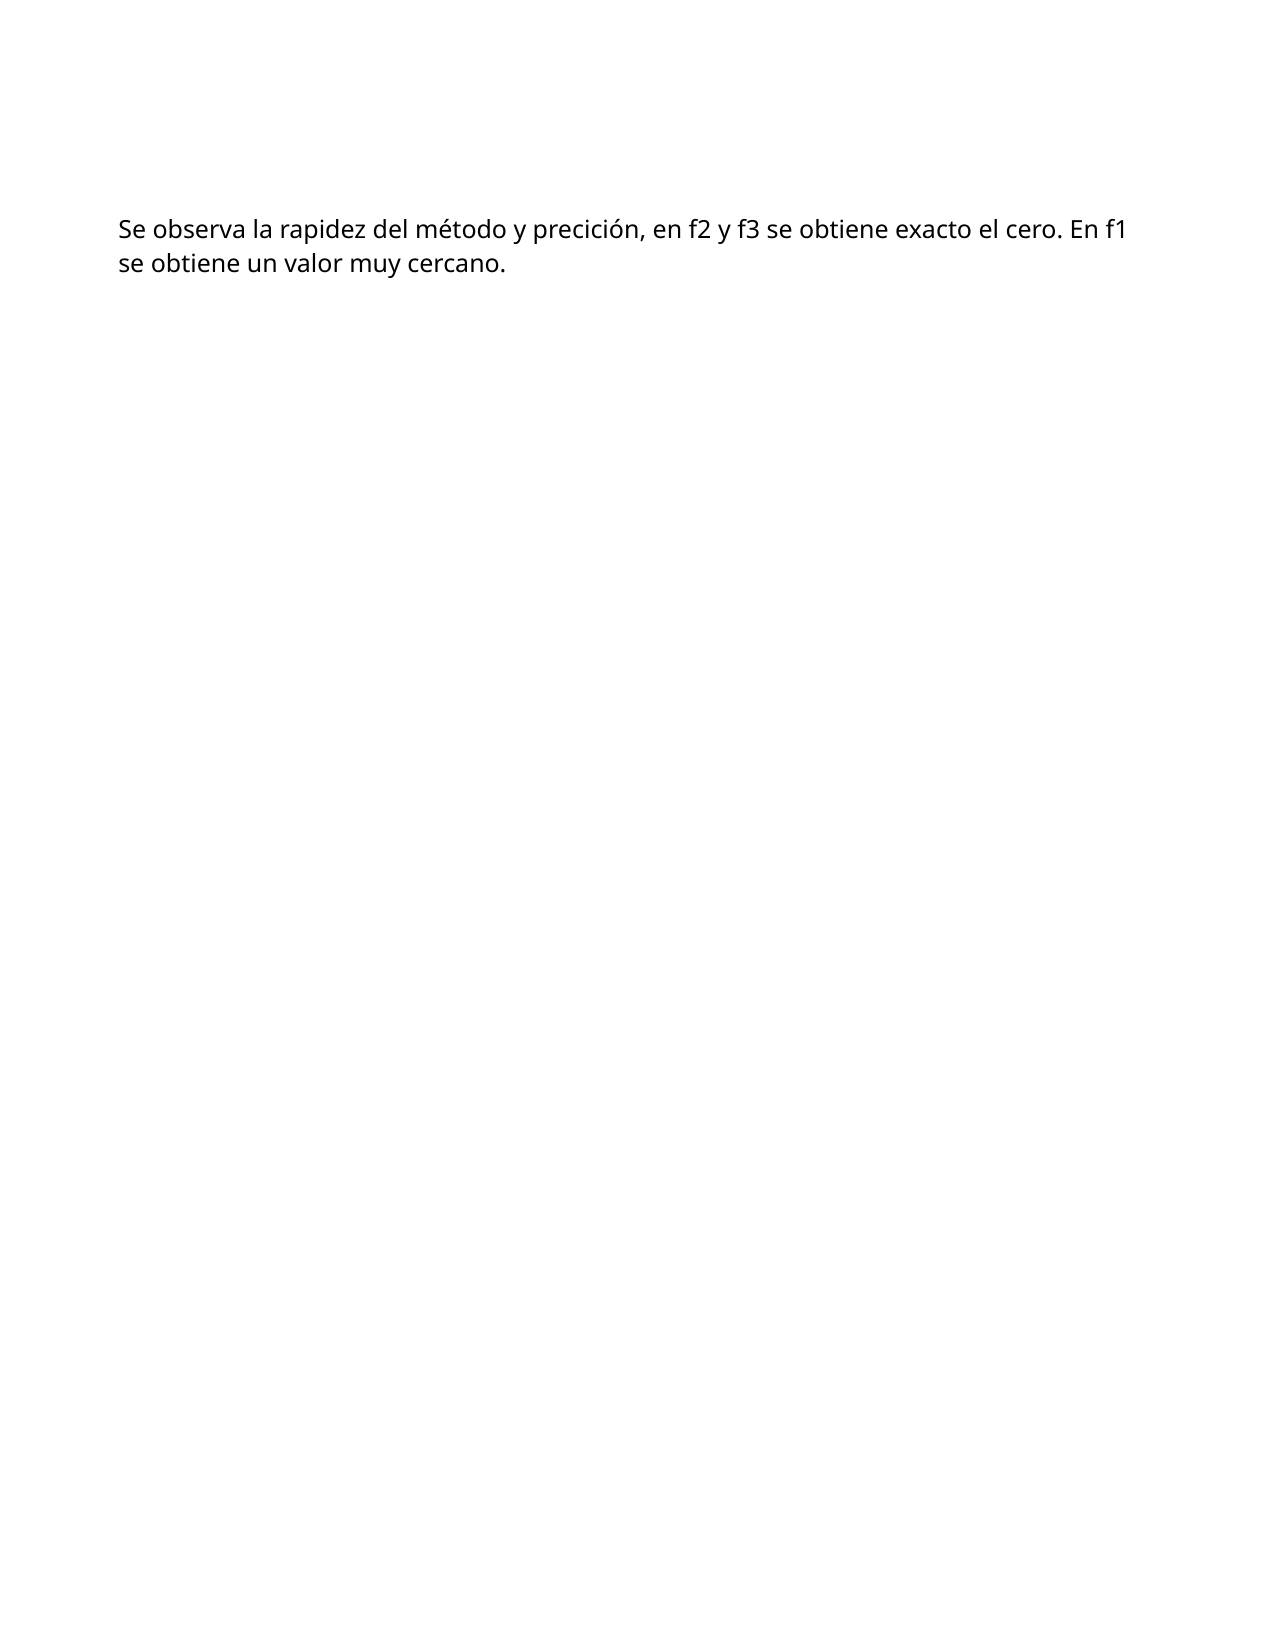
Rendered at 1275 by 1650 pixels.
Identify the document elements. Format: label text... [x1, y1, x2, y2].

text Se observa la rapidez del método y precición, en f2 y f3 se obtiene exacto el cero. En f1 se obtiene un valor muy cercano. [118, 211, 1157, 279]
